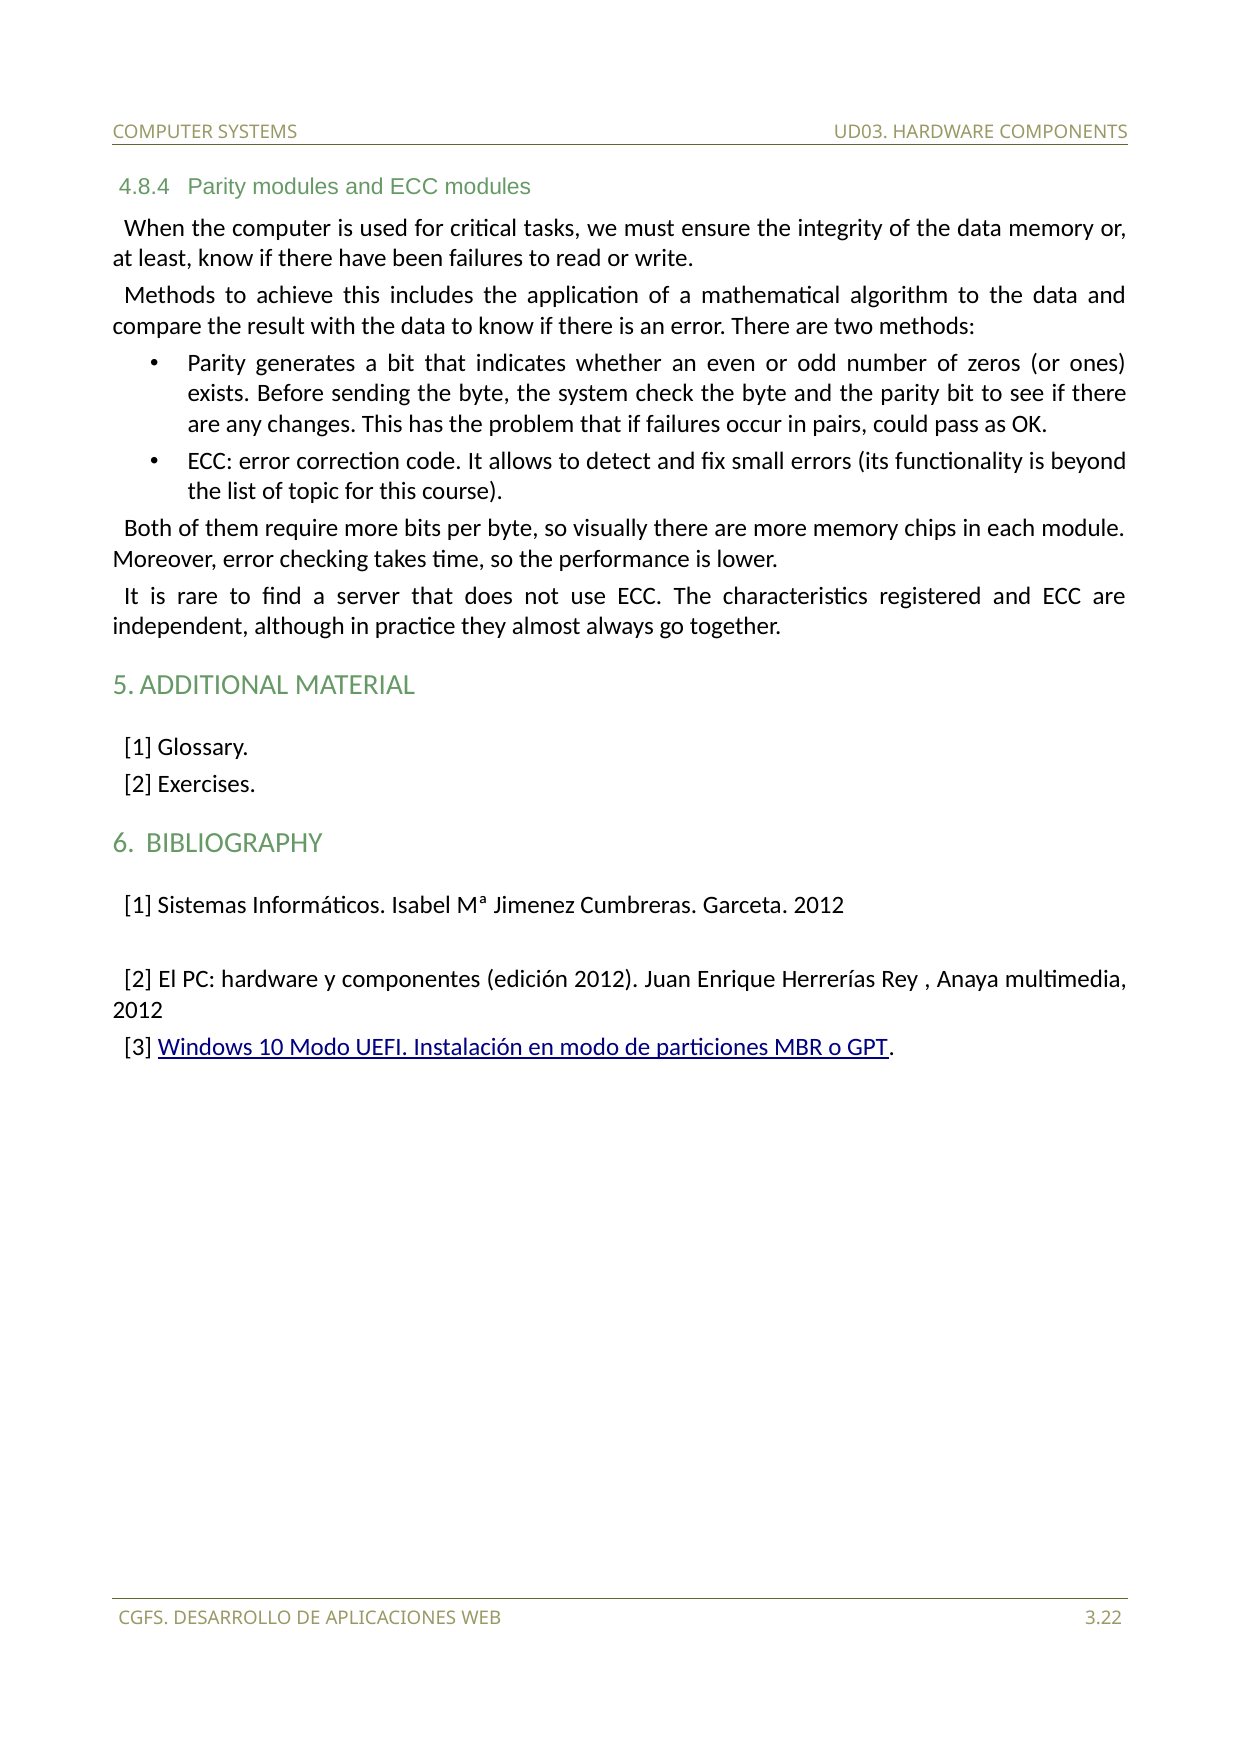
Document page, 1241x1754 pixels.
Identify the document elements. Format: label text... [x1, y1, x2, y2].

text [2] El PC: hardware y componentes (edición 2012). Juan Enrique Herrerías Rey , Anaya multimedia, 2012 [112, 963, 1128, 1024]
subtitle Bibliography [112, 824, 1128, 859]
text When the computer is used for critical tasks, we must ensure the integrity of the data memory or, at least, know if there have been failures to read or write. [112, 212, 1128, 273]
text [1] Glossary. [112, 732, 1128, 762]
text Both of them require more bits per byte, so visually there are more memory chips in each module. Moreover, error checking takes time, so the performance is lower. [112, 512, 1128, 573]
text [3] Windows 10 Modo UEFI. Instalación en modo de particiones MBR o GPT. [112, 1031, 1128, 1062]
text [2] Exercises. [112, 768, 1128, 799]
text Methods to achieve this includes the application of a mathematical algorithm to the data and compare the result with the data to know if there is an error. There are two methods: [112, 279, 1128, 341]
list ECC: error correction code. It allows to detect and fix small errors (its functionality is beyond the list of topic for this course). [150, 445, 1128, 506]
subtitle Additional material [112, 666, 1128, 701]
text It is rare to find a server that does not use ECC. The characteristics registered and ECC are independent, although in practice they almost always go together. [112, 580, 1128, 641]
text [1] Sistemas Informáticos. Isabel Mª Jimenez Cumbreras. Garceta. 2012 [112, 889, 1128, 920]
list Parity generates a bit that indicates whether an even or odd number of zeros (or ones) exists. Before sending the byte, the system check the byte and the parity bit to see if there are any changes. This has the problem that if failures occur in pairs, could pass as OK. [150, 347, 1128, 438]
subtitle Parity modules and ECC modules [112, 173, 1128, 199]
